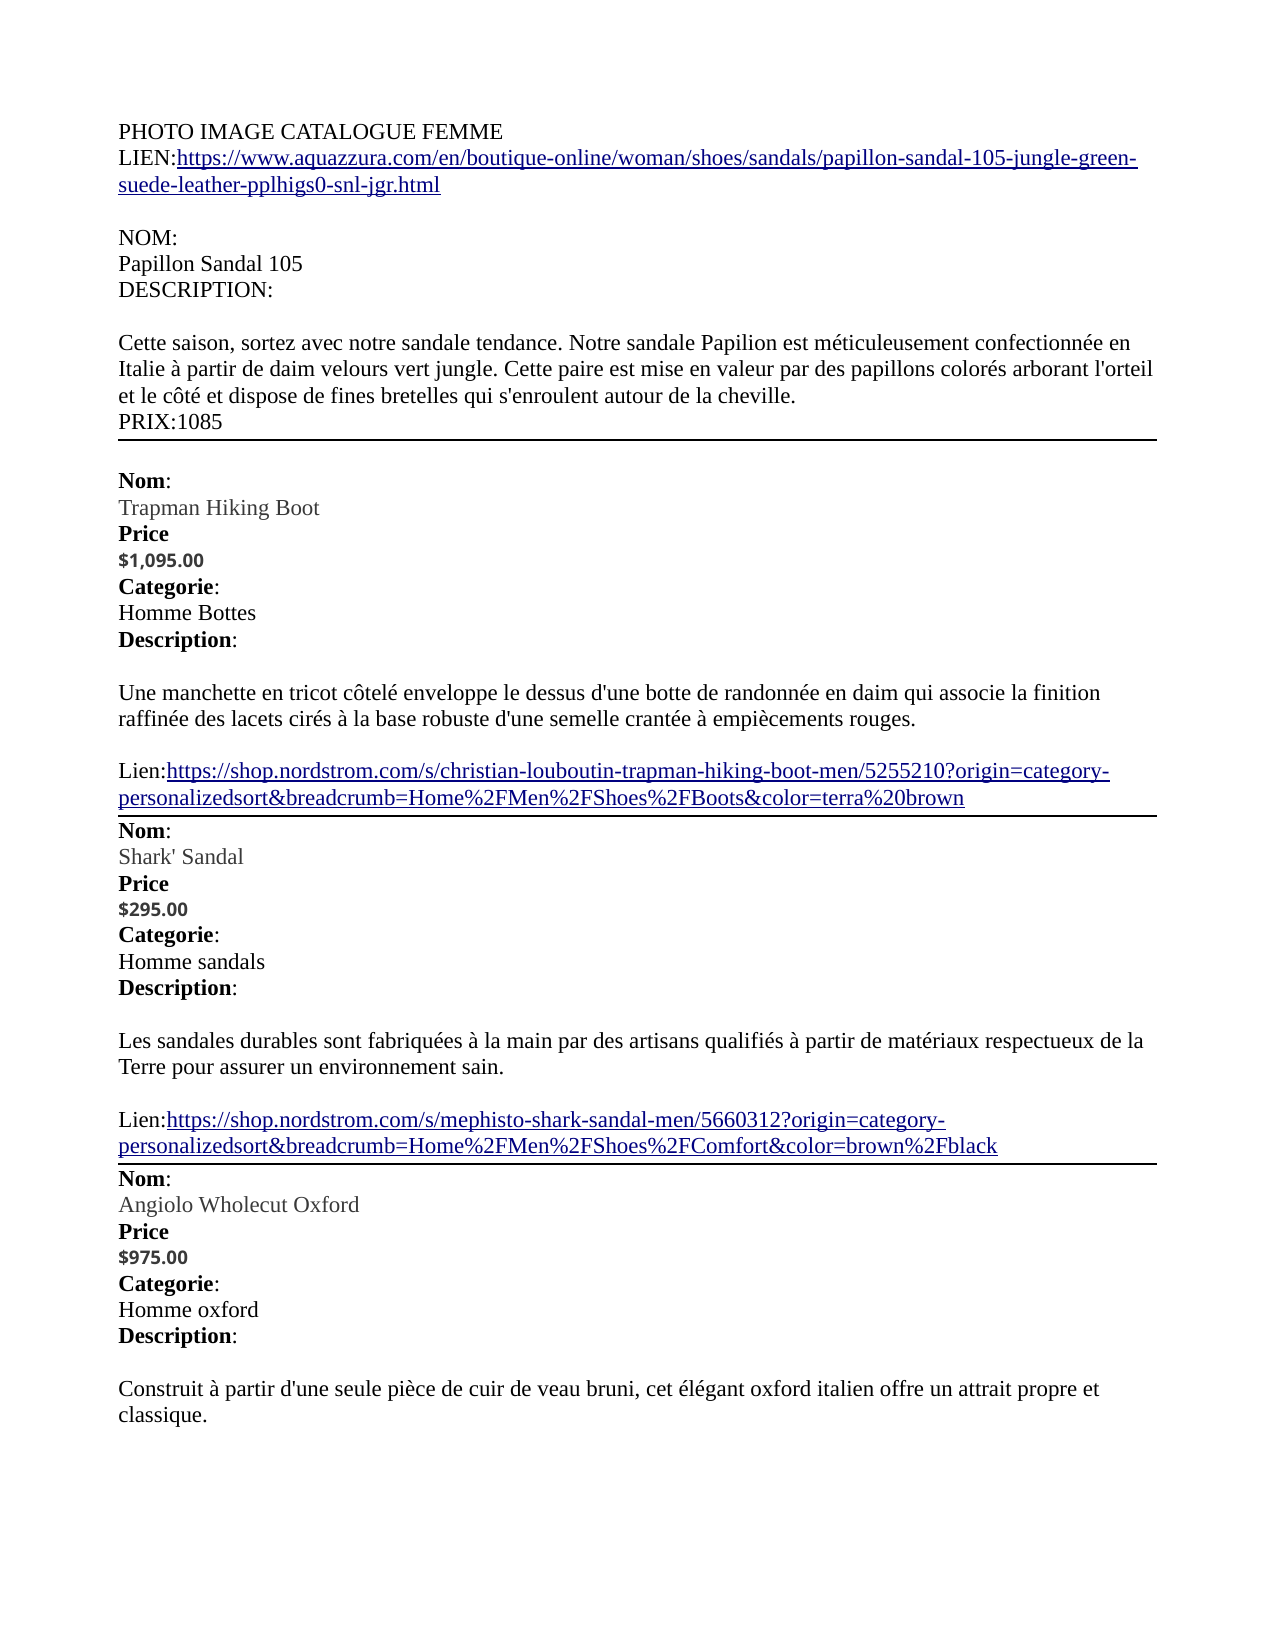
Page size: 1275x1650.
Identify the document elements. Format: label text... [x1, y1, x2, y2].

text $975.00 [118, 1244, 1157, 1270]
text Nom: [118, 817, 1157, 843]
text Homme Bottes [118, 599, 1157, 626]
text Les sandales durables sont fabriquées à la main par des artisans qualifiés à partir de matériaux respectueux de la Terre pour assurer un environnement sain. [118, 1027, 1157, 1079]
text $295.00 [118, 896, 1157, 921]
text Description: [118, 974, 1157, 1001]
text NOM: [118, 223, 1157, 250]
text Categorie: [118, 573, 1157, 599]
text $1,095.00 [118, 546, 1157, 573]
text Lien:https://shop.nordstrom.com/s/christian-louboutin-trapman-hiking-boot-men/5255210?origin=category-personalizedsort&breadcrumb=Home%2FMen%2FShoes%2FBoots&color=terra%20brown [118, 758, 1157, 815]
text Price [118, 1218, 1157, 1244]
text Description: [118, 1322, 1157, 1349]
text LIEN:https://www.aquazzura.com/en/boutique-online/woman/shoes/sandals/papillon-sandal-105-jungle-green-suede-leather-pplhigs0-snl-jgr.html [118, 144, 1157, 197]
text Homme sandals [118, 948, 1157, 974]
text Construit à partir d'une seule pièce de cuir de veau bruni, cet élégant oxford italien offre un attrait propre et classique. [118, 1375, 1157, 1428]
text Papillon Sandal 105 [118, 250, 1157, 276]
text Cette saison, sortez avec notre sandale tendance. Notre sandale Papilion est méticuleusement confectionnée en Italie à partir de daim velours vert jungle. Cette paire est mise en valeur par des papillons colorés arborant l'orteil et le côté et dispose de fines bretelles qui s'enroulent autour de la cheville. [118, 329, 1157, 408]
text Nom: [118, 467, 1157, 494]
text Trapman Hiking Boot [118, 494, 1157, 520]
text Nom: [118, 1165, 1157, 1192]
text Price [118, 869, 1157, 896]
text PRIX:1085 [118, 408, 1157, 439]
text PHOTO IMAGE CATALOGUE FEMME [118, 118, 1157, 144]
text Angiolo Wholecut Oxford [118, 1192, 1157, 1218]
text Description: [118, 626, 1157, 652]
text Price [118, 520, 1157, 546]
text Categorie: [118, 921, 1157, 948]
text Shark' Sandal [118, 843, 1157, 869]
text DESCRIPTION: [118, 276, 1157, 303]
text Categorie: [118, 1270, 1157, 1296]
text Une manchette en tricot côtelé enveloppe le dessus d'une botte de randonnée en daim qui associe la finition raffinée des lacets cirés à la base robuste d'une semelle crantée à empiècements rouges. [118, 678, 1157, 731]
text Lien:https://shop.nordstrom.com/s/mephisto-shark-sandal-men/5660312?origin=category-personalizedsort&breadcrumb=Home%2FMen%2FShoes%2FComfort&color=brown%2Fblack [118, 1106, 1157, 1163]
text Homme oxford [118, 1296, 1157, 1322]
